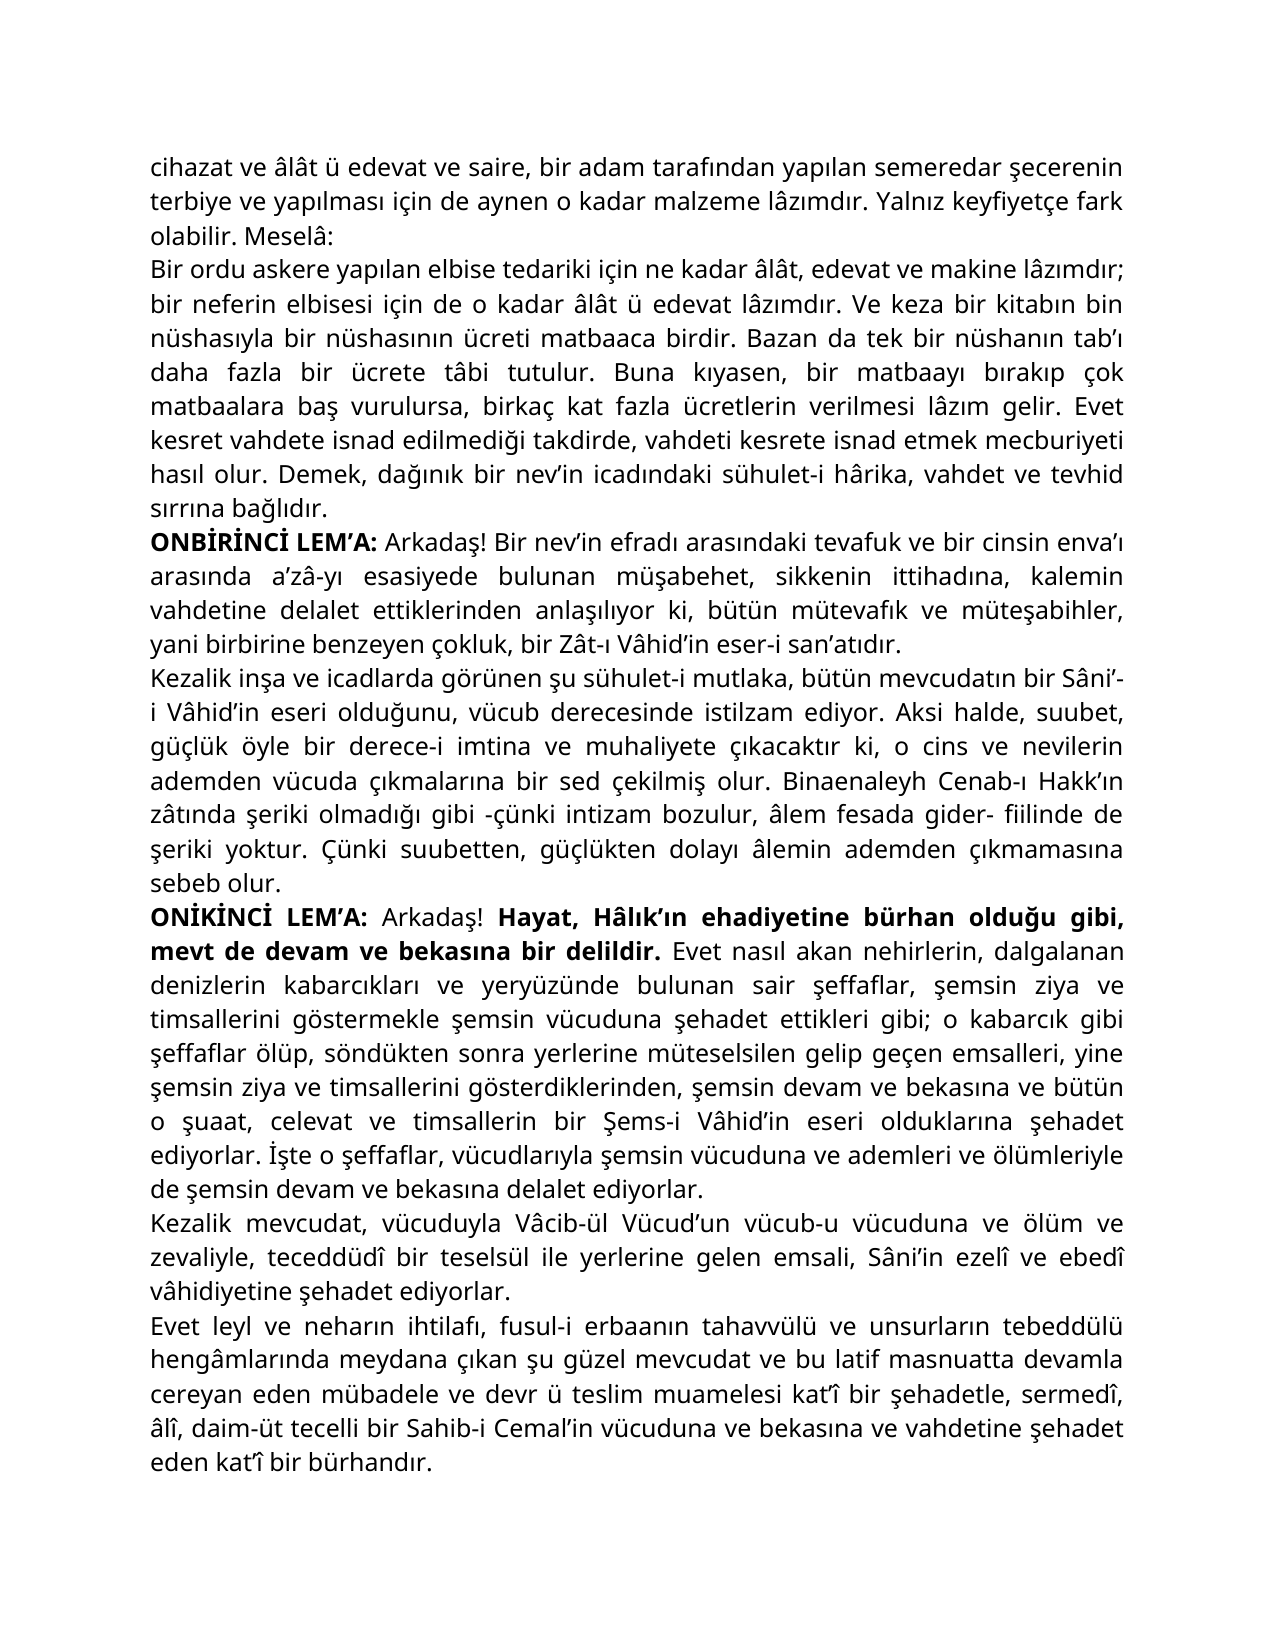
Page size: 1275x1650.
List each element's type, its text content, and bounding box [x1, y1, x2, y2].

text Kezalik inşa ve icadlarda görünen şu sühulet-i mutlaka, bütün mevcudatın bir Sâni’-i Vâhid’in eseri olduğunu, vücub derecesinde istilzam ediyor. Aksi halde, suubet, güçlük öyle bir derece-i imtina ve muhaliyete çıkacaktır ki, o cins ve nevilerin ademden vücuda çıkmalarına bir sed çekilmiş olur. Binaenaleyh Cenab-ı Hakk’ın zâtında şeriki olmadığı gibi -çünki intizam bozulur, âlem fesada gider- fiilinde de şeriki yoktur. Çünki suubetten, güçlükten dolayı âlemin ademden çıkmamasına sebeb olur. [150, 661, 1125, 899]
text ONİKİNCİ LEM’A: Arkadaş! Hayat, Hâlık’ın ehadiyetine bürhan olduğu gibi, mevt de devam ve bekasına bir delildir. Evet nasıl akan nehirlerin, dalgalanan denizlerin kabarcıkları ve yeryüzünde bulunan sair şeffaflar, şemsin ziya ve timsallerini göstermekle şemsin vücuduna şehadet ettikleri gibi; o kabarcık gibi şeffaflar ölüp, söndükten sonra yerlerine müteselsilen gelip geçen emsalleri, yine şemsin ziya ve timsallerini gösterdiklerinden, şemsin devam ve bekasına ve bütün o şuaat, celevat ve timsallerin bir Şems-i Vâhid’in eseri olduklarına şehadet ediyorlar. İşte o şeffaflar, vücudlarıyla şemsin vücuduna ve ademleri ve ölümleriyle de şemsin devam ve bekasına delalet ediyorlar. [150, 899, 1125, 1206]
text ONBİRİNCİ LEM’A: Arkadaş! Bir nev’in efradı arasındaki tevafuk ve bir cinsin enva’ı arasında a’zâ-yı esasiyede bulunan müşabehet, sikkenin ittihadına, kalemin vahdetine delalet ettiklerinden anlaşılıyor ki, bütün mütevafık ve müteşabihler, yani birbirine benzeyen çokluk, bir Zât-ı Vâhid’in eser-i san’atıdır. [150, 525, 1125, 661]
text Kezalik mevcudat, vücuduyla Vâcib-ül Vücud’un vücub-u vücuduna ve ölüm ve zevaliyle, teceddüdî bir teselsül ile yerlerine gelen emsali, Sâni’in ezelî ve ebedî vâhidiyetine şehadet ediyorlar. [150, 1206, 1125, 1308]
text Evet leyl ve neharın ihtilafı, fusul-i erbaanın tahavvülü ve unsurların tebeddülü hengâmlarında meydana çıkan şu güzel mevcudat ve bu latif masnuatta devamla cereyan eden mübadele ve devr ü teslim muamelesi kat’î bir şehadetle, sermedî, âlî, daim-üt tecelli bir Sahib-i Cemal’in vücuduna ve bekasına ve vahdetine şehadet eden kat’î bir bürhandır. [150, 1308, 1125, 1478]
text cihazat ve âlât ü edevat ve saire, bir adam tarafından yapılan semeredar şecerenin terbiye ve yapılması için de aynen o kadar malzeme lâzımdır. Yalnız keyfiyetçe fark olabilir. Meselâ: [150, 150, 1125, 252]
text Bir ordu askere yapılan elbise tedariki için ne kadar âlât, edevat ve makine lâzımdır; bir neferin elbisesi için de o kadar âlât ü edevat lâzımdır. Ve keza bir kitabın bin nüshasıyla bir nüshasının ücreti matbaaca birdir. Bazan da tek bir nüshanın tab’ı daha fazla bir ücrete tâbi tutulur. Buna kıyasen, bir matbaayı bırakıp çok matbaalara baş vurulursa, birkaç kat fazla ücretlerin verilmesi lâzım gelir. Evet kesret vahdete isnad edilmediği takdirde, vahdeti kesrete isnad etmek mecburiyeti hasıl olur. Demek, dağınık bir nev’in icadındaki sühulet-i hârika, vahdet ve tevhid sırrına bağlıdır. [150, 252, 1125, 525]
